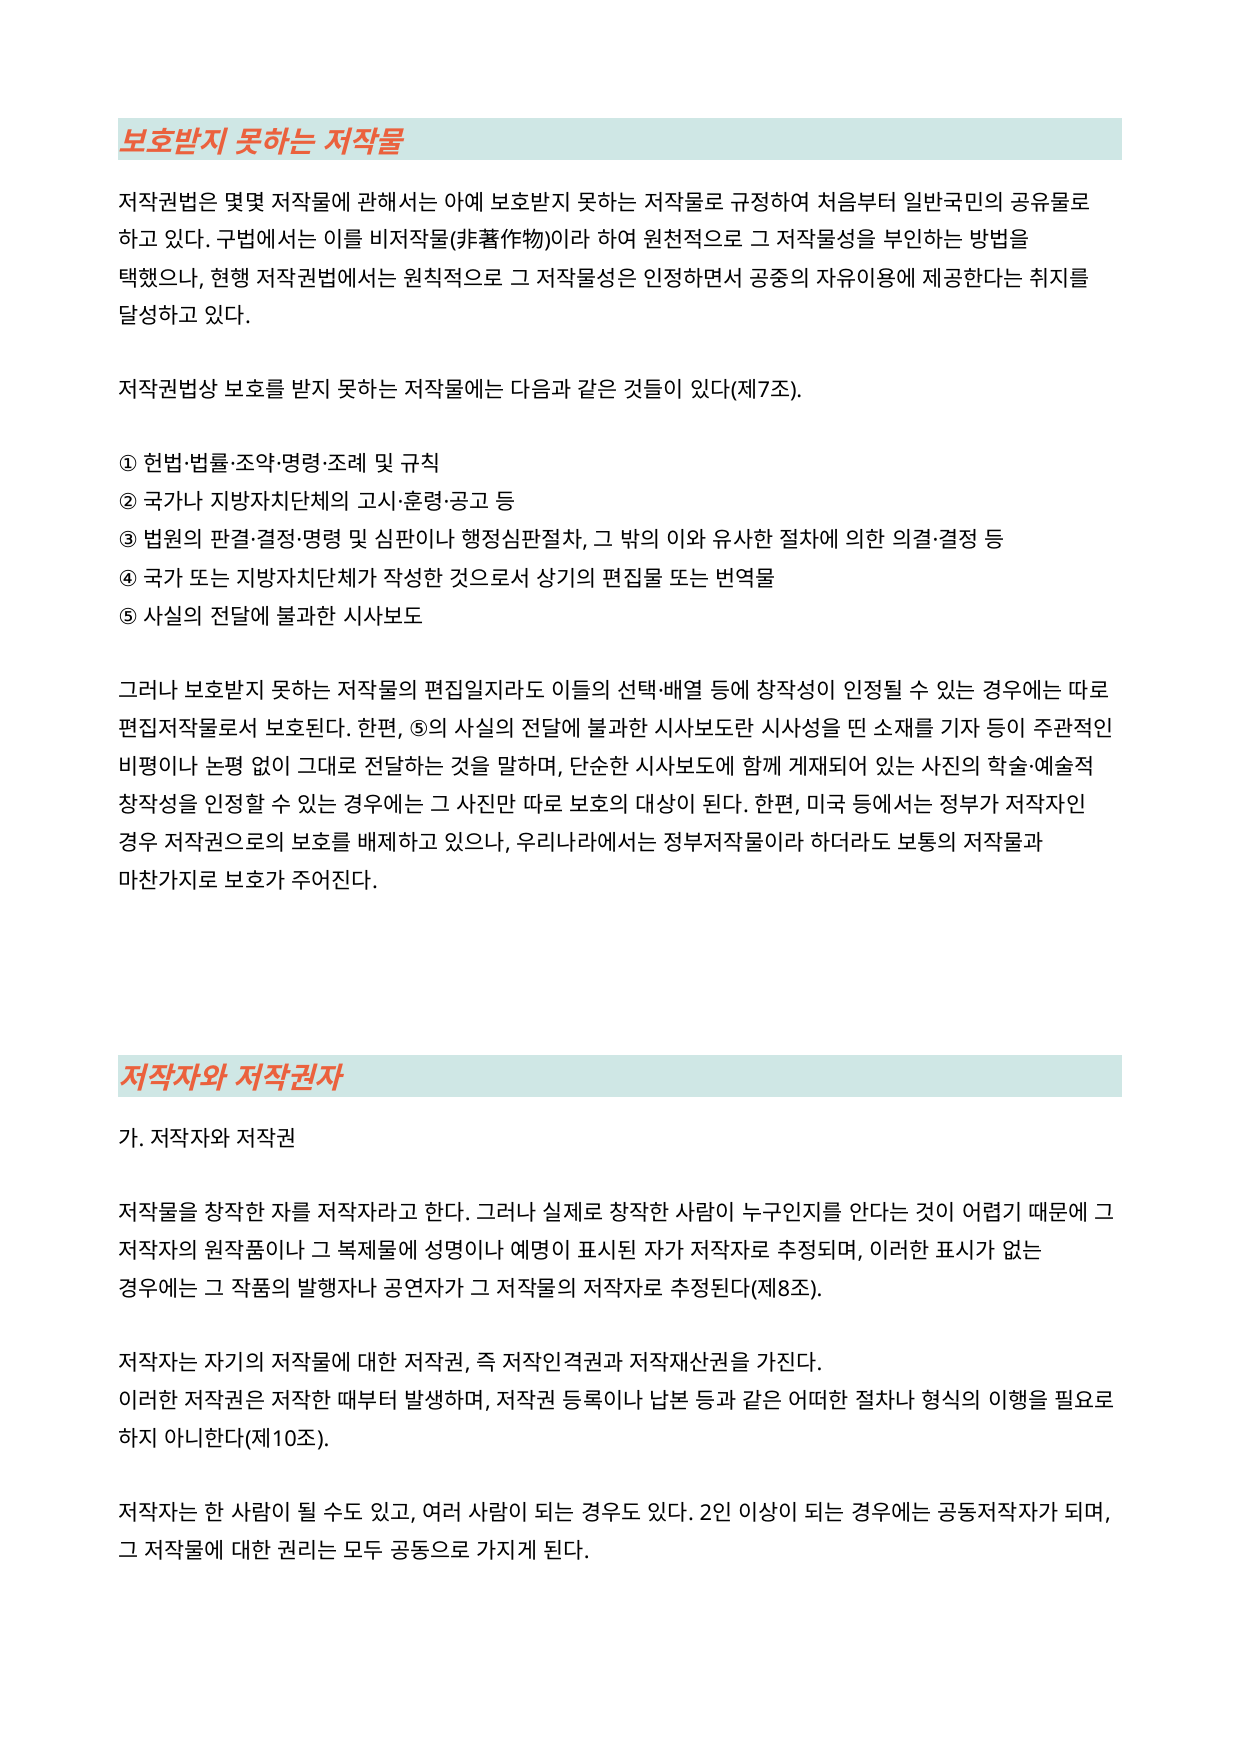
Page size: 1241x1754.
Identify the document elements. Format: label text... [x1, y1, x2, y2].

text ② 국가나 지방자치단체의 고시·훈령·공고 등 [118, 484, 1122, 516]
title 보호받지 못하는 저작물 [118, 118, 1122, 160]
text 저작자는 한 사람이 될 수도 있고, 여러 사람이 되는 경우도 있다. 2인 이상이 되는 경우에는 공동저작자가 되며, 그 저작물에 대한 권리는 모두 공동으로 가지게 된다. [118, 1495, 1122, 1565]
text 가. 저작자와 저작권 [118, 1121, 1122, 1153]
text 그러나 보호받지 못하는 저작물의 편집일지라도 이들의 선택·배열 등에 창작성이 인정될 수 있는 경우에는 따로 편집저작물로서 보호된다. 한편, ⑤의 사실의 전달에 불과한 시사보도란 시사성을 띤 소재를 기자 등이 주관적인 비평이나 논평 없이 그대로 전달하는 것을 말하며, 단순한 시사보도에 함께 게재되어 있는 사진의 학술·예술적 창작성을 인정할 수 있는 경우에는 그 사진만 따로 보호의 대상이 된다. 한편, 미국 등에서는 정부가 저작자인 경우 저작권으로의 보호를 배제하고 있으나, 우리나라에서는 정부저작물이라 하더라도 보통의 저작물과 마찬가지로 보호가 주어진다. [118, 673, 1122, 894]
text 저작자는 자기의 저작물에 대한 저작권, 즉 저작인격권과 저작재산권을 가진다. [118, 1345, 1122, 1377]
title 저작자와 저작권자 [118, 1055, 1122, 1097]
text 저작물을 창작한 자를 저작자라고 한다. 그러나 실제로 창작한 사람이 누구인지를 안다는 것이 어렵기 때문에 그 저작자의 원작품이나 그 복제물에 성명이나 예명이 표시된 자가 저작자로 추정되며, 이러한 표시가 없는 경우에는 그 작품의 발행자나 공연자가 그 저작물의 저작자로 추정된다(제8조). [118, 1195, 1122, 1303]
text 저작권법은 몇몇 저작물에 관해서는 아예 보호받지 못하는 저작물로 규정하여 처음부터 일반국민의 공유물로 하고 있다. 구법에서는 이를 비저작물(非著作物)이라 하여 원천적으로 그 저작물성을 부인하는 방법을 택했으나, 현행 저작권법에서는 원칙적으로 그 저작물성은 인정하면서 공중의 자유이용에 제공한다는 취지를 달성하고 있다. [118, 184, 1122, 330]
text 이러한 저작권은 저작한 때부터 발생하며, 저작권 등록이나 납본 등과 같은 어떠한 절차나 형식의 이행을 필요로 하지 아니한다(제10조). [118, 1383, 1122, 1453]
text ④ 국가 또는 지방자치단체가 작성한 것으로서 상기의 편집물 또는 번역물 [118, 561, 1122, 592]
text ① 헌법·법률·조약·명령·조례 및 규칙 [118, 446, 1122, 478]
text 저작권법상 보호를 받지 못하는 저작물에는 다음과 같은 것들이 있다(제7조). [118, 372, 1122, 404]
text ⑤ 사실의 전달에 불과한 시사보도 [118, 599, 1122, 631]
text ③ 법원의 판결·결정·명령 및 심판이나 행정심판절차, 그 밖의 이와 유사한 절차에 의한 의결·결정 등 [118, 522, 1122, 554]
